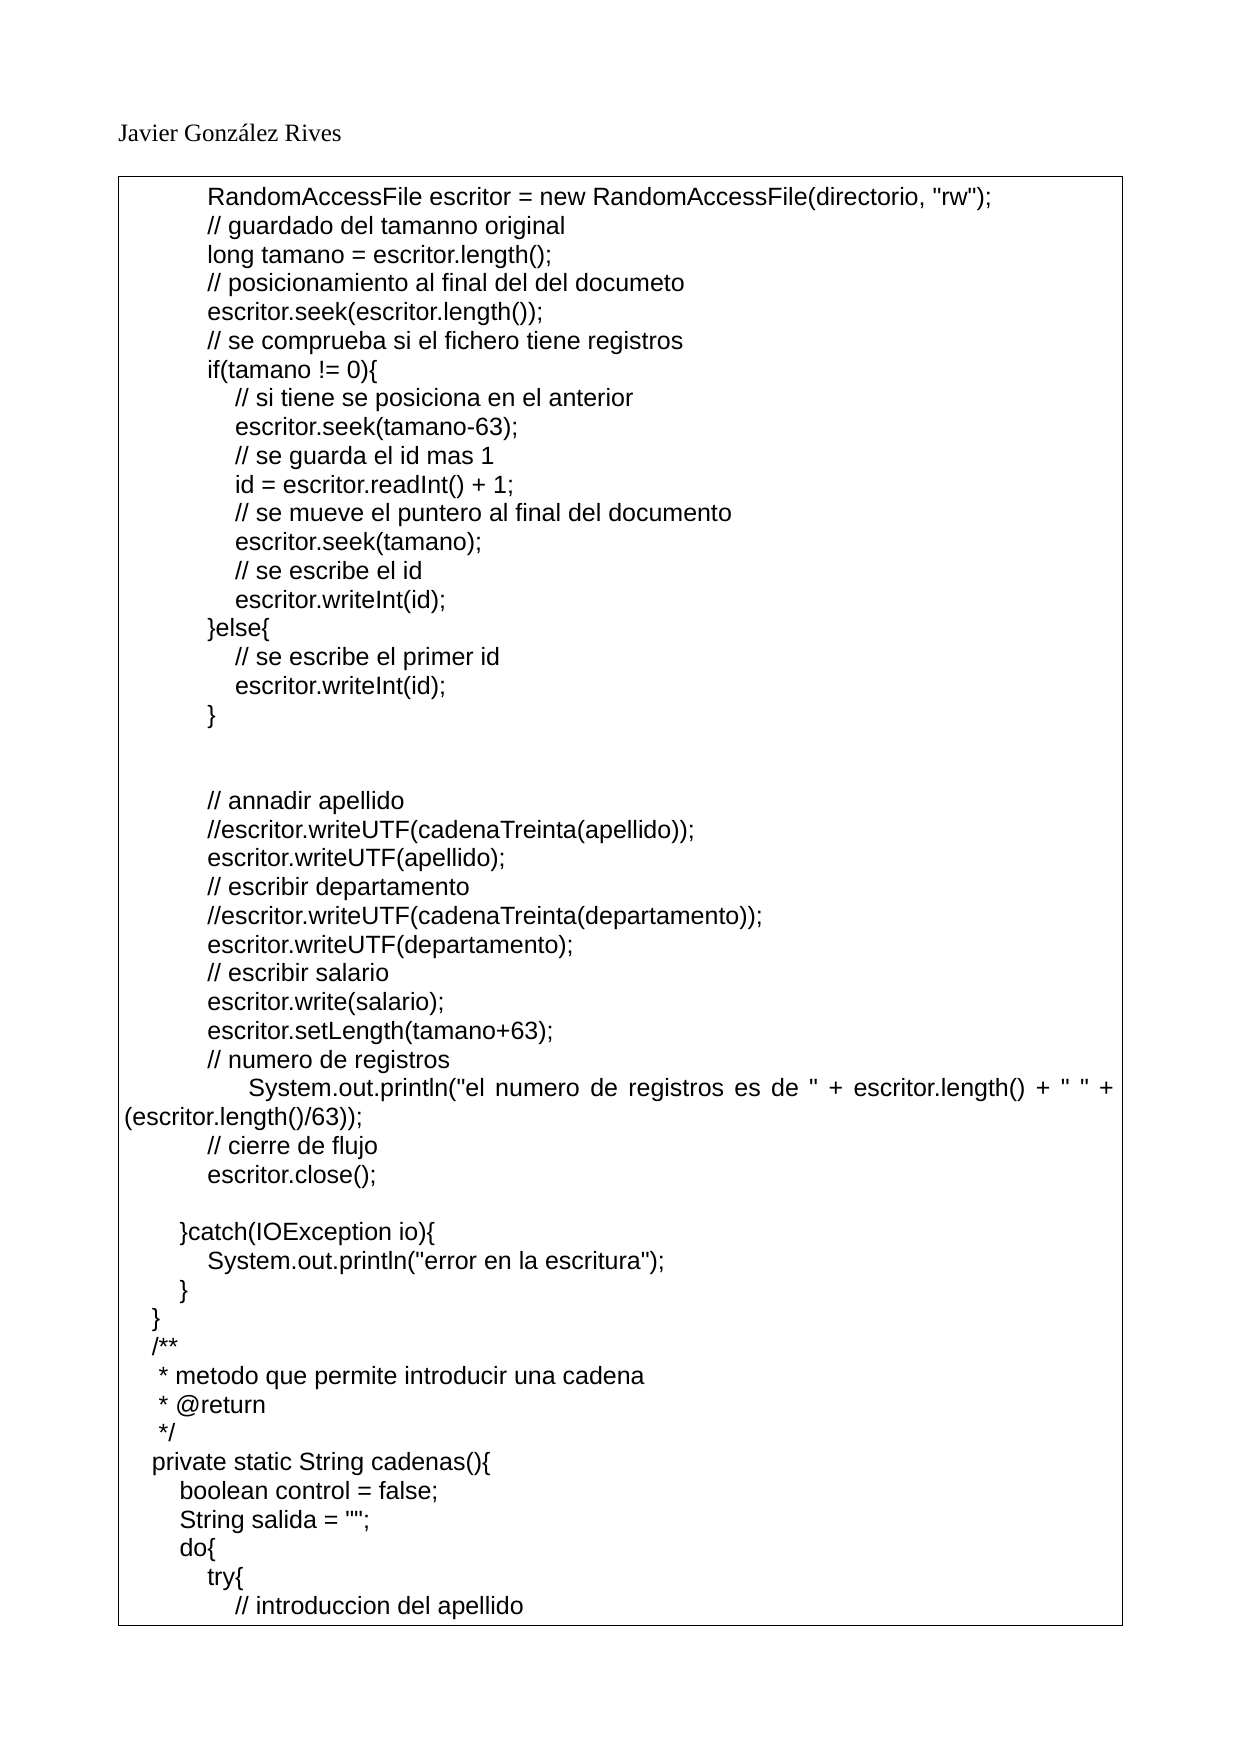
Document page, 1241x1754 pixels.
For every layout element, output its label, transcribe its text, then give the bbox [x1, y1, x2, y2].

table_header RandomAccessFile escritor = new RandomAccessFile(directorio, "rw"); // guardado del tamanno original long tamano = escritor.length(); // posicionamiento al final del del documeto escritor.seek(escritor.length()); // se comprueba si el fichero tiene registros if(tamano != 0){ // si tiene se posiciona en el anterior escritor.seek(tamano-63); // se guarda el id mas 1 id = escritor.readInt() + 1; // se mueve el puntero al final del documento escritor.seek(tamano); // se escribe el id escritor.writeInt(id); }else{ // se escribe el primer id escritor.writeInt(id); } // annadir apellido //escritor.writeUTF(cadenaTreinta(apellido)); escritor.writeUTF(apellido); // escribir departamento //escritor.writeUTF(cadenaTreinta(departamento)); escritor.writeUTF(departamento); // escribir salario escritor.write(salario); escritor.setLength(tamano+63); // numero de registros System.out.println("el numero de registros es de " + escritor.length() + " " +(escritor.length()/63)); // cierre de flujo escritor.close(); }catch(IOException io){ System.out.println("error en la escritura"); } } /** * metodo que permite introducir una cadena * @return */ private static String cadenas(){ boolean control = false; String salida = ""; do{ try{ // introduccion del apellido [119, 177, 1122, 1625]
